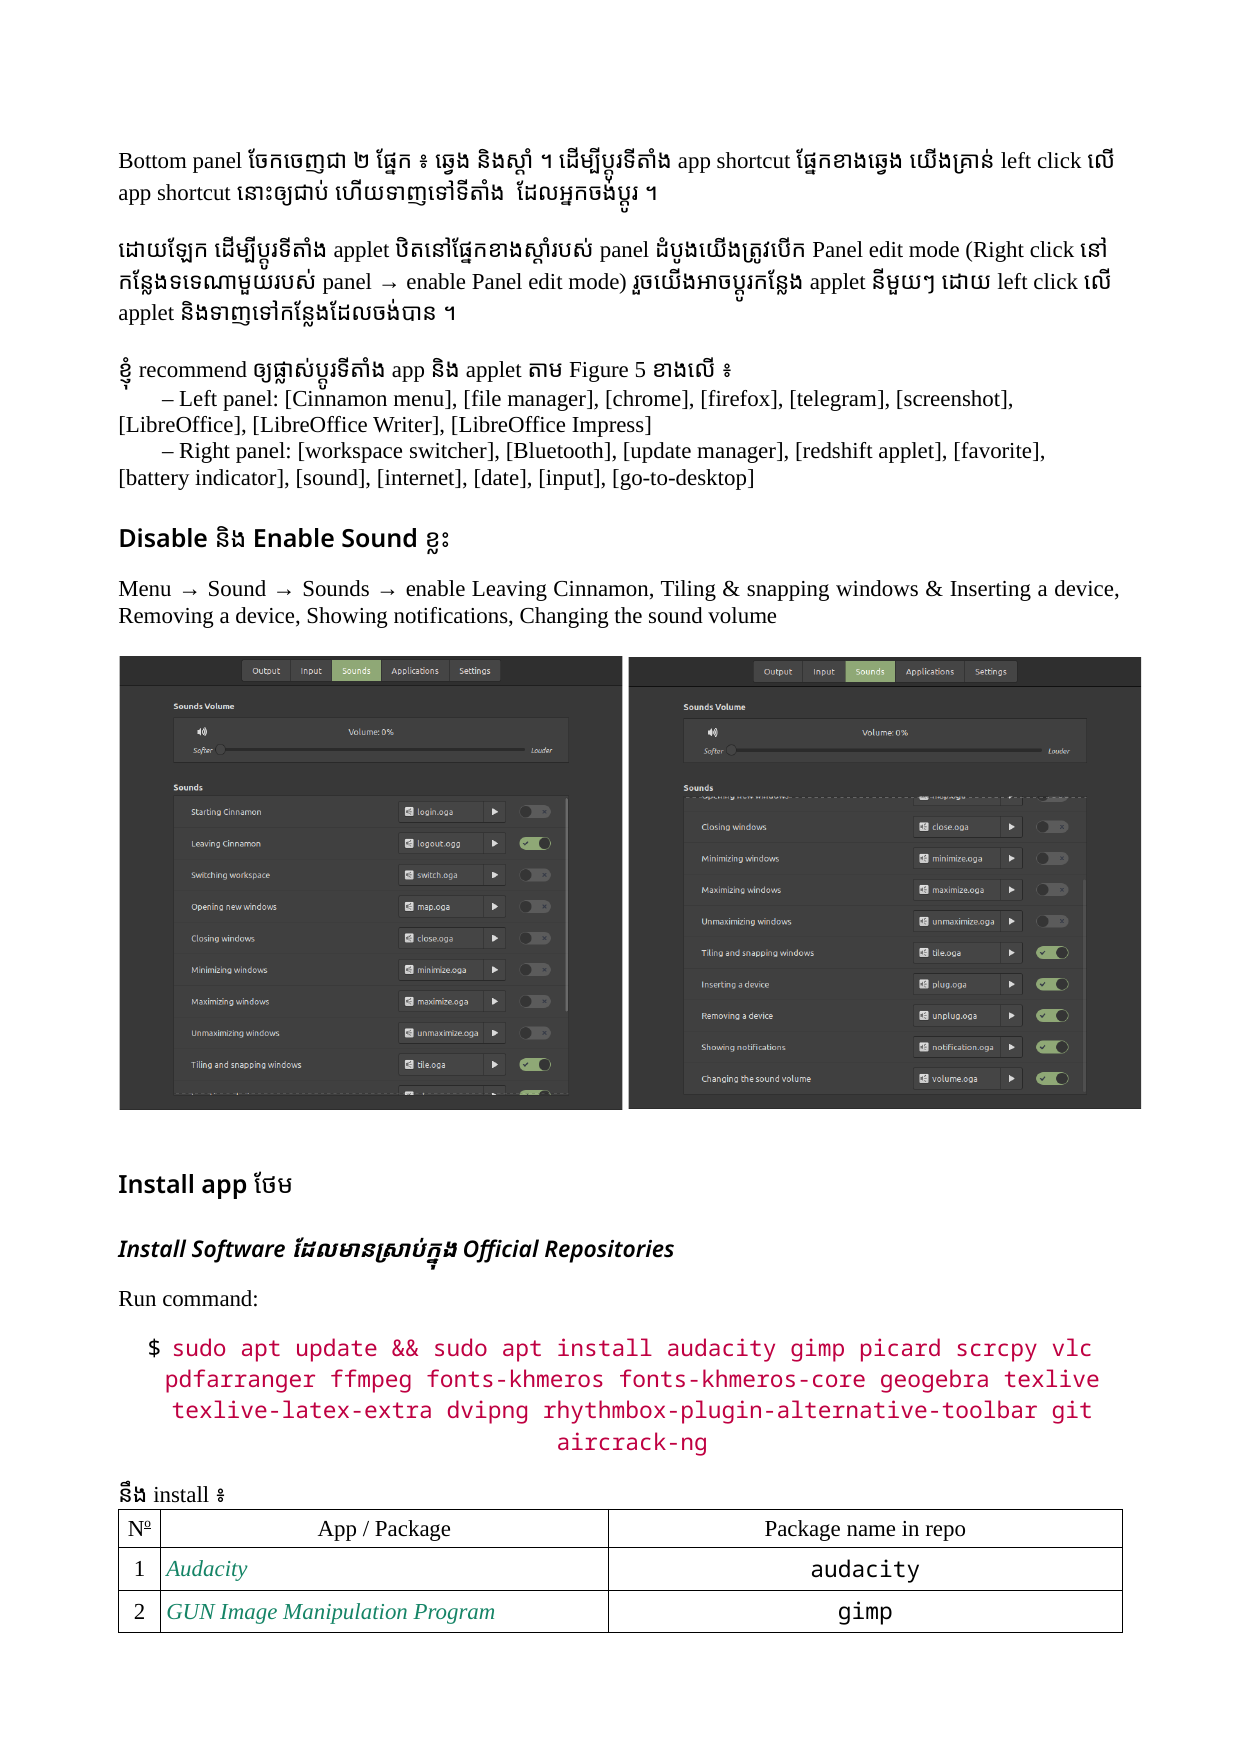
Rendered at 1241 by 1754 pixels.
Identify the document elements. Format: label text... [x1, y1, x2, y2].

picture [628, 657, 1142, 1109]
subtitle Disable និង Enable Sound ខ្លះ [118, 521, 1122, 555]
text Run command: [118, 1285, 1122, 1311]
text – Right panel: [workspace switcher], [Bluetooth], [update manager], [redshift applet], [favorite], [battery indicator], [sound], [internet], [date], [input], [go-to-desktop] [118, 437, 1122, 490]
text Bottom panel ចែក​ចេញ​ជា​ ២ ផ្នែក ៖ ឆ្វេង និង​ស្ដាំ ។ ដើម្បី​ប្តូរ​ទីតាំង​ app shortcut ផ្នែក​ខាង​ឆ្វេង យើង​គ្រាន់​ left click លើ​ app shortcut នោះ​ឲ្យ​ជាប់​ ហើយ​ទាញ​ទៅ​ទីតាំង​ ដែល​អ្នក​ចង់​ប្តូរ ។ [118, 144, 1122, 207]
table_cell 1 [119, 1548, 160, 1589]
table_header No [119, 1510, 160, 1547]
table_header App / Package [161, 1510, 608, 1547]
table_cell audacity [609, 1548, 1122, 1589]
list sudo apt update && sudo apt install audacity gimp picard scrcpy vlc pdfarranger ffmpeg fonts-khmeros fonts-khmeros-core geogebra texlive texlive-latex-extra dvipng rhythmbox-plugin-alternative-toolbar git aircrack-ng [118, 1332, 1122, 1457]
table_cell gimp [609, 1591, 1122, 1632]
text – Left panel: [Cinnamon menu], [file manager], [chrome], [firefox], [telegram], [screenshot], [LibreOffice], [LibreOffice Writer], [LibreOffice Impress] [118, 385, 1122, 437]
table_cell 2 [119, 1591, 160, 1632]
table_header Package name in repo [609, 1510, 1122, 1547]
subtitle Install app ថែម [118, 1166, 1122, 1201]
text ដោយ​ឡែក ដើម្បី​ប្តូរ​ទីតាំង applet ឋិត​នៅ​ផ្នែក​ខាង​ស្ដាំ​របស់ panel ដំបូង​យើង​ត្រូវ​បើក​ Panel edit mode (Right click នៅ​កន្លែង​ទទេ​ណា​មួយ​របស់​ panel → enable Panel edit mode) រួច​យើង​អាច​ប្តូរ​កន្លែង​ applet នីមួយៗ​ ដោយ​ left click លើ​ applet និង​ទាញ​ទៅ​កន្លែង​ដែល​ចង់​បាន ។ [118, 233, 1122, 327]
text Menu → Sound → Sounds → enable Leaving Cinnamon, Tiling & snapping windows & Inserting a device, Removing a device, Showing notifications, Changing the sound volume [118, 576, 1122, 628]
text ខ្ញុំ​ recommend ឲ្យ​ផ្លាស់​ប្តូរ​ទីតាំង app និង​ applet តាម Figure 5 ខាង​លើ ៖ [118, 353, 1122, 385]
subtitle Install Software ដែល​មាន​ស្រាប់​ក្នុង Official Repositories [118, 1233, 1122, 1264]
text នឹង​ install ៖ [118, 1477, 1122, 1509]
table_cell Audacity [161, 1548, 608, 1589]
picture [119, 656, 623, 1110]
table_cell GUN Image Manipulation Program [161, 1591, 608, 1632]
